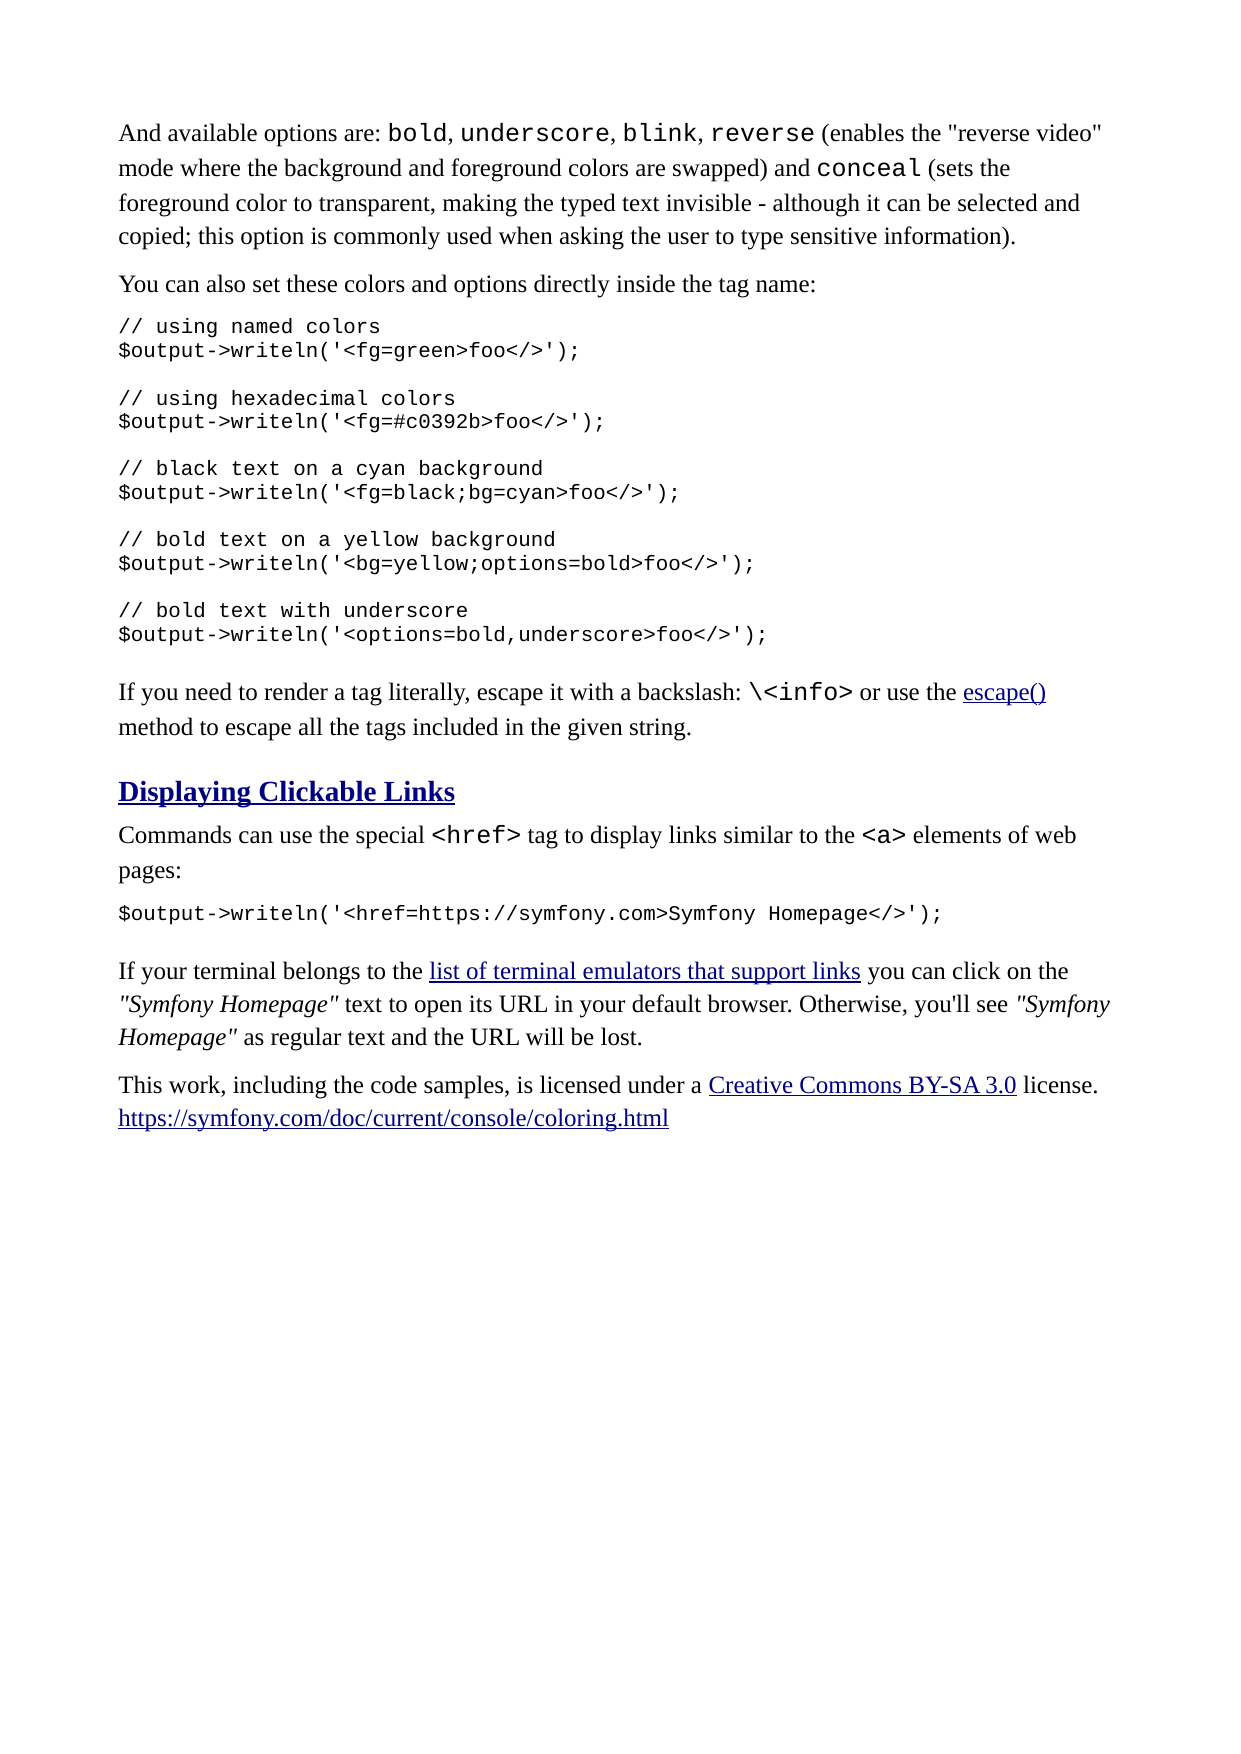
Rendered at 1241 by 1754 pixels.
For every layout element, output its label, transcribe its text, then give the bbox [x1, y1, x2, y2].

text $output->writeln('<fg=green>foo</>'); [118, 340, 1122, 364]
text // using named colors [118, 317, 1122, 340]
text $output->writeln('<bg=yellow;options=bold>foo</>'); [118, 553, 1122, 577]
text // using hexadecimal colors [118, 387, 1122, 411]
text $output->writeln('<options=bold,underscore>foo</>'); [118, 624, 1122, 648]
text This work, including the code samples, is licensed under a Creative Commons BY-SA 3.0 license. [118, 1070, 1122, 1099]
subtitle Displaying Clickable Links [118, 774, 1122, 808]
text // black text on a cyan background [118, 458, 1122, 482]
text $output->writeln('<href=https://symfony.com>Symfony Homepage</>'); [118, 903, 1122, 927]
text // bold text on a yellow background [118, 529, 1122, 553]
text You can also set these colors and options directly inside the tag name: [118, 269, 1122, 298]
text Commands can use the special <href> tag to display links similar to the <a> elements of web pages: [118, 820, 1122, 884]
text If your terminal belongs to the list of terminal emulators that support links you can click on the "Symfony Homepage" text to open its URL in your default browser. Otherwise, you'll see "Symfony Homepage" as regular text and the URL will be lost. [118, 956, 1122, 1051]
text And available options are: bold, underscore, blink, reverse (enables the "reverse video" mode where the background and foreground colors are swapped) and conceal (sets the foreground color to transparent, making the typed text invisible - although it can be selected and copied; this option is commonly used when asking the user to type sensitive information). [118, 118, 1122, 250]
text $output->writeln('<fg=black;bg=cyan>foo</>'); [118, 482, 1122, 506]
text $output->writeln('<fg=#c0392b>foo</>'); [118, 411, 1122, 435]
text // bold text with underscore [118, 600, 1122, 624]
text https://symfony.com/doc/current/console/coloring.html [118, 1103, 1122, 1132]
text If you need to render a tag literally, escape it with a backslash: \<info> or use the escape() method to escape all the tags included in the given string. [118, 677, 1122, 741]
